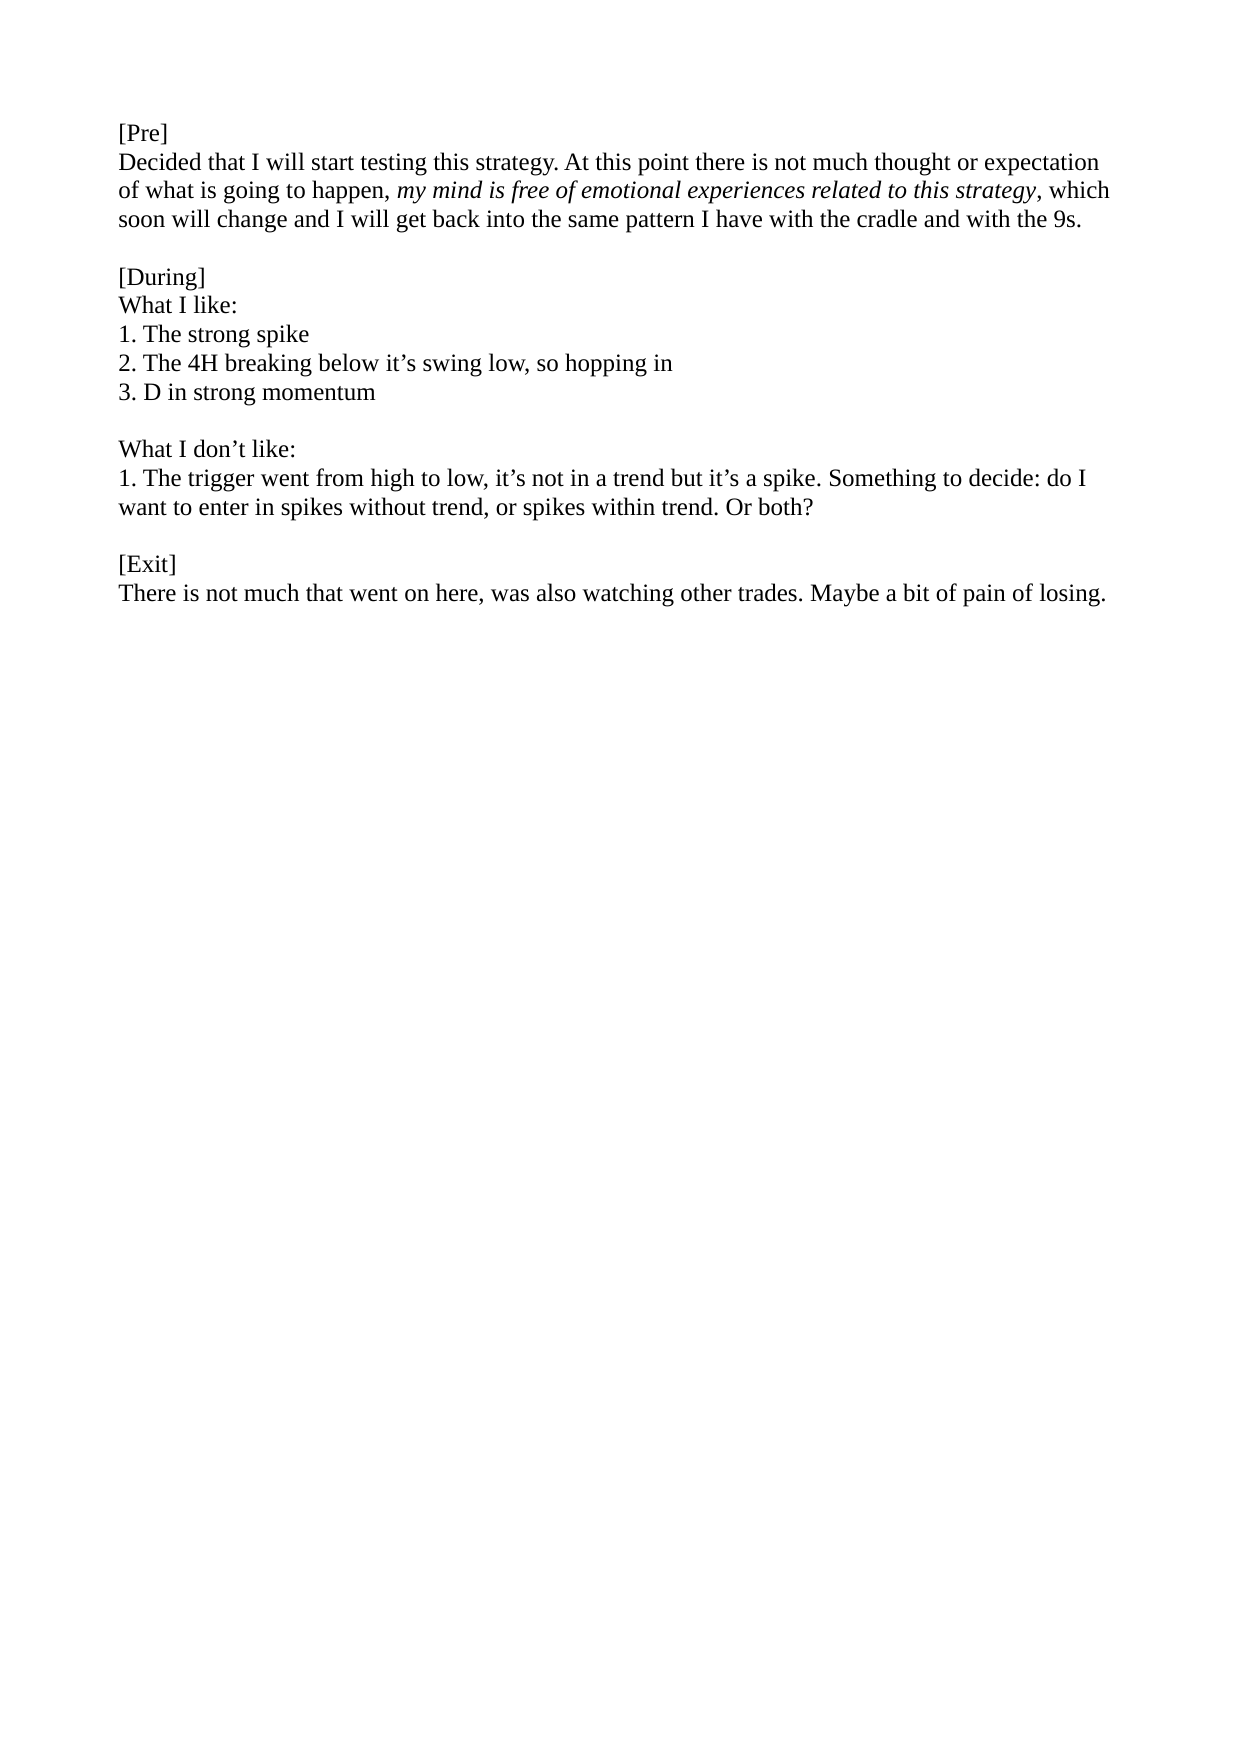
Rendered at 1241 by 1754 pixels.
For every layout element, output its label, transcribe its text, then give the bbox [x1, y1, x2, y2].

text What I don’t like: [118, 434, 1122, 463]
text What I like: [118, 291, 1122, 319]
text 2. The 4H breaking below it’s swing low, so hopping in [118, 348, 1122, 377]
text 3. D in strong momentum [118, 377, 1122, 406]
text [During] [118, 262, 1122, 291]
text Decided that I will start testing this strategy. At this point there is not much thought or expectation of what is going to happen, my mind is free of emotional experiences related to this strategy, which soon will change and I will get back into the same pattern I have with the cradle and with the 9s. [118, 147, 1122, 233]
text 1. The strong spike [118, 319, 1122, 348]
text [Exit] [118, 549, 1122, 578]
text There is not much that went on here, was also watching other trades. Maybe a bit of pain of losing. [118, 578, 1122, 607]
text [Pre] [118, 118, 1122, 147]
text 1. The trigger went from high to low, it’s not in a trend but it’s a spike. Something to decide: do I want to enter in spikes without trend, or spikes within trend. Or both? [118, 463, 1122, 521]
